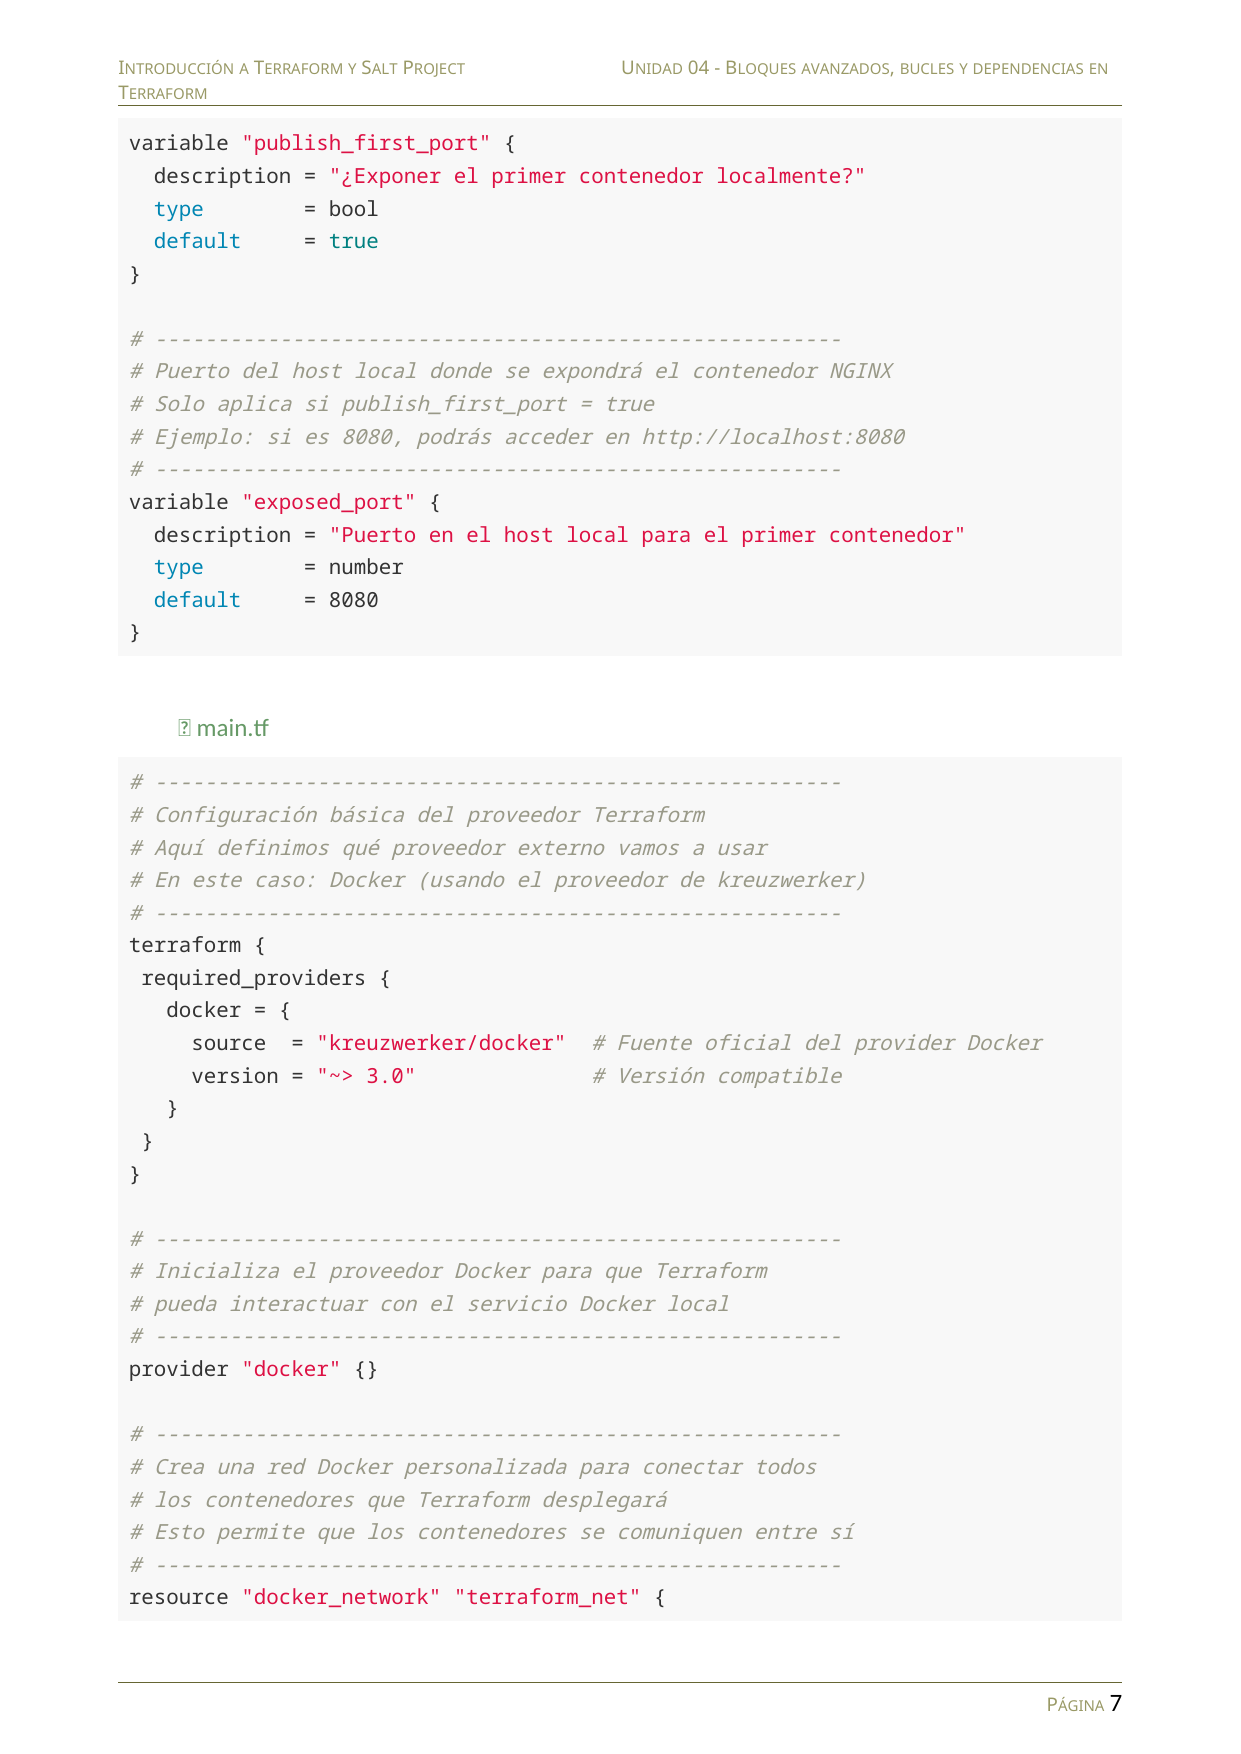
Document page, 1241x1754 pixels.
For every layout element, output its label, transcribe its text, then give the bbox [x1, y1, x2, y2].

subtitle 📄 main.tf [178, 712, 1122, 742]
table_header # ------------------------------------------------------- # Configuración básica del proveedor Terraform # Aquí definimos qué proveedor externo vamos a usar # En este caso: Docker (usando el proveedor de kreuzwerker) # ------------------------------------------------------- terraform { required_providers { docker = { source = "kreuzwerker/docker" # Fuente oficial del provider Docker version = "~> 3.0" # Versión compatible } } } # ------------------------------------------------------- # Inicializa el proveedor Docker para que Terraform # pueda interactuar con el servicio Docker local # ------------------------------------------------------- provider "docker" {} # ------------------------------------------------------- # Crea una red Docker personalizada para conectar todos # los contenedores que Terraform desplegará # Esto permite que los contenedores se comuniquen entre sí # ------------------------------------------------------- resource "docker_network" "terraform_net" { [118, 757, 1122, 1621]
table_header ------------------------------------------------------- variable "publish_first_port" { description = "¿Exponer el primer contenedor localmente?" type = bool default = true } # ------------------------------------------------------- # Puerto del host local donde se expondrá el contenedor NGINX # Solo aplica si publish_first_port = true # Ejemplo: si es 8080, podrás acceder en http://localhost:8080 # ------------------------------------------------------- variable "exposed_port" { description = "Puerto en el host local para el primer contenedor" type = number default = 8080 } [118, 118, 1122, 656]
